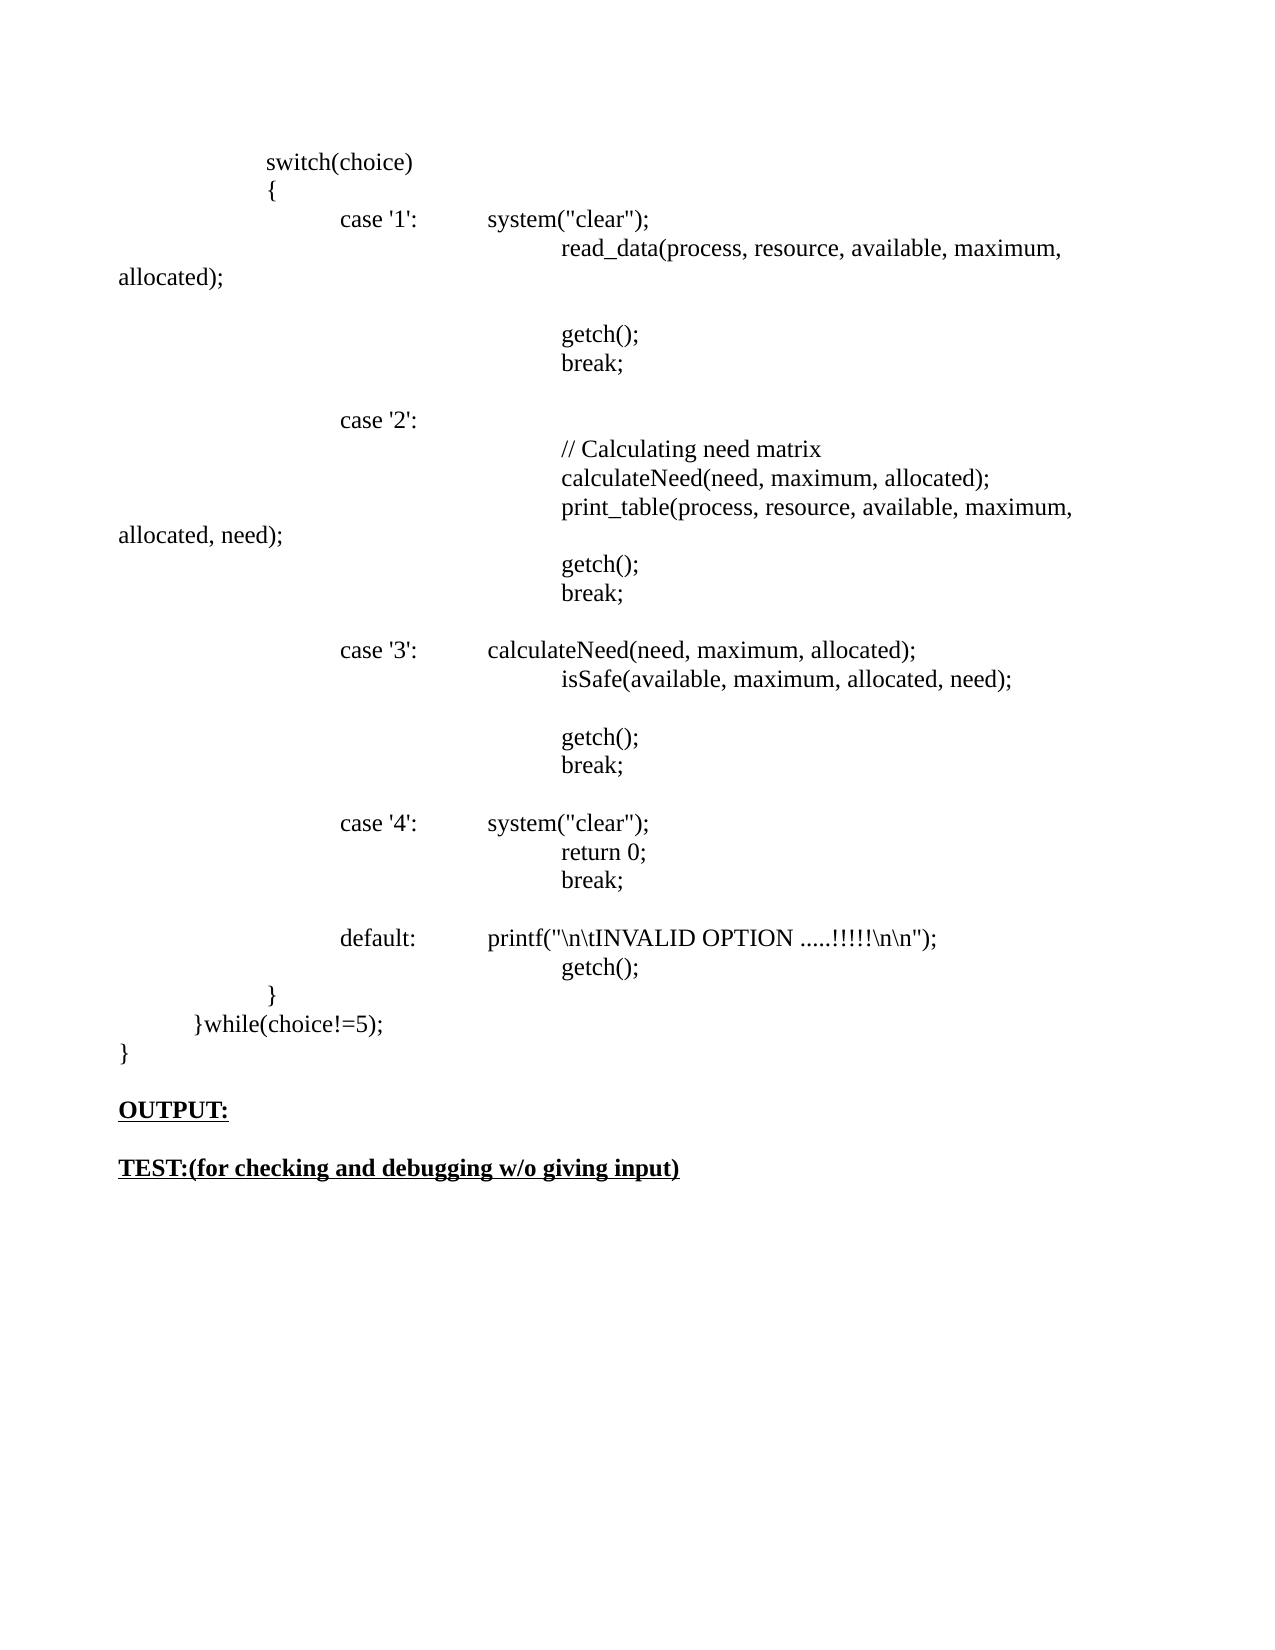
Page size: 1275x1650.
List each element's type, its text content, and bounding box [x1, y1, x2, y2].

text // Calculating need matrix [118, 434, 1157, 463]
text isSafe(available, maximum, allocated, need); [118, 664, 1157, 693]
text }while(choice!=5); [118, 1009, 1157, 1038]
text } [118, 981, 1157, 1009]
text switch(choice) [118, 147, 1157, 176]
text break; [118, 751, 1157, 779]
text case '3': calculateNeed(need, maximum, allocated); [118, 636, 1157, 664]
text case '4': system("clear"); [118, 808, 1157, 837]
text read_data(process, resource, available, maximum, allocated); [118, 233, 1157, 291]
text print_table(process, resource, available, maximum, allocated, need); [118, 492, 1157, 549]
text default: printf("\n\tINVALID OPTION .....!!!!!\n\n"); [118, 923, 1157, 952]
text getch(); [118, 722, 1157, 751]
text getch(); [118, 952, 1157, 981]
text case '2': [118, 406, 1157, 434]
text break; [118, 348, 1157, 377]
text getch(); [118, 319, 1157, 348]
text } [118, 1038, 1157, 1067]
text break; [118, 866, 1157, 894]
text break; [118, 578, 1157, 607]
text calculateNeed(need, maximum, allocated); [118, 463, 1157, 492]
text case '1': system("clear"); [118, 204, 1157, 233]
text { [118, 176, 1157, 204]
text return 0; [118, 837, 1157, 866]
text TEST:(for checking and debugging w/o giving input) [118, 1153, 1157, 1182]
text OUTPUT: [118, 1096, 1157, 1124]
text getch(); [118, 549, 1157, 578]
